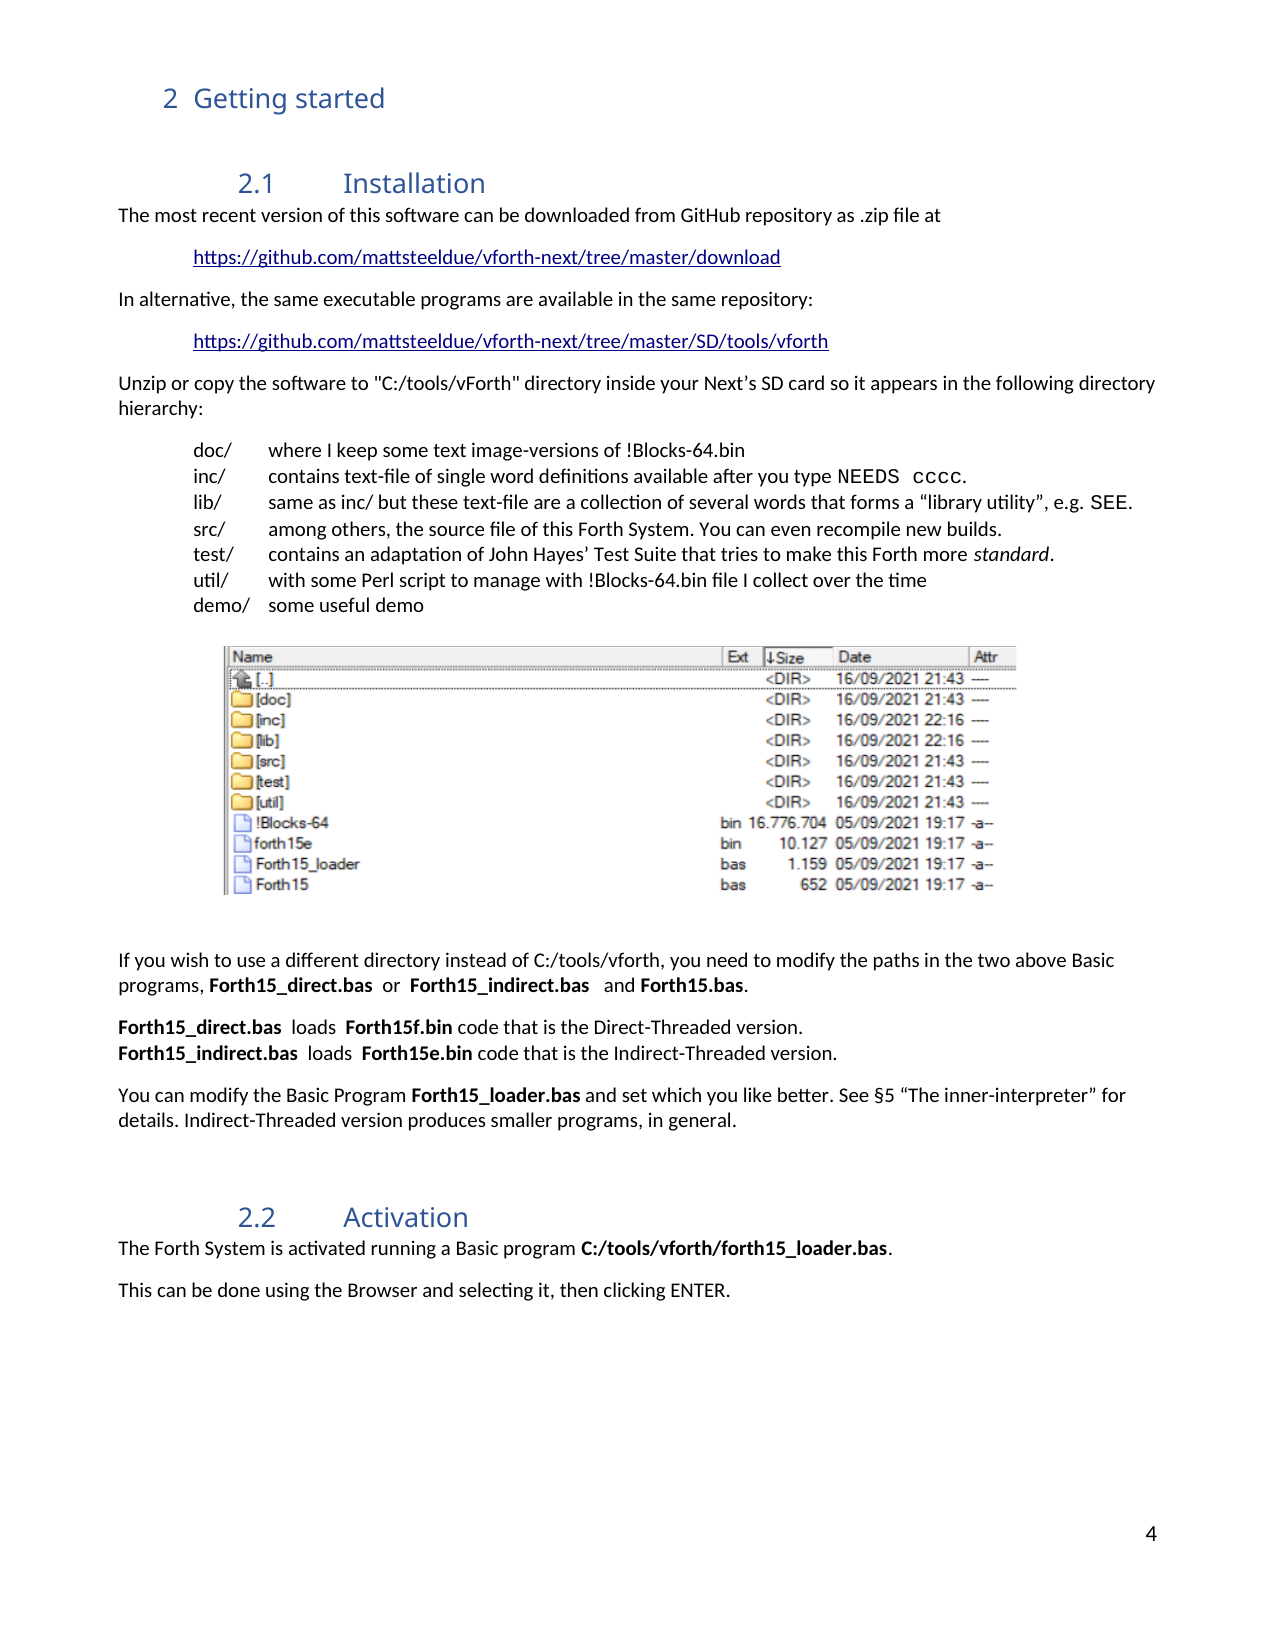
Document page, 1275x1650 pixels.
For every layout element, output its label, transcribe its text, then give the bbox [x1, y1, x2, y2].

text Unzip or copy the software to "C:/tools/vForth" directory inside your Next’s SD card so it appears in the following directory hierarchy: [118, 370, 1157, 421]
text The most recent version of this software can be downloaded from GitHub repository as .zip file at [118, 202, 1157, 227]
subtitle Activation [231, 1198, 1157, 1235]
text The Forth System is activated running a Basic program C:/tools/vforth/forth15_loader.bas. [118, 1235, 1157, 1261]
text https://github.com/mattsteeldue/vforth-next/tree/master/download [118, 244, 1157, 269]
list doc/ where I keep some text image-versions of !Blocks-64.bin inc/ contains text-file of single word definitions available after you type NEEDS cccc. lib/ same as inc/ but these text-file are a collection of several words that forms a “library utility”, e.g. SEE. src/ among others, the source file of this Forth System. You can even recompile new builds. test/ contains an adaptation of John Hayes’ Test Suite that tries to make this Forth more standard. util/ with some Perl script to manage with !Blocks-64.bin file I collect over the time demo/ some useful demo [193, 438, 1157, 618]
text In alternative, the same executable programs are available in the same repository: [118, 286, 1157, 311]
text This can be done using the Browser and selecting it, then clicking ENTER. [118, 1277, 1157, 1303]
text If you wish to use a different directory instead of C:/tools/vforth, you need to modify the paths in the two above Basic programs, Forth15_direct.bas or Forth15_indirect.bas and Forth15.bas. [118, 947, 1157, 998]
text https://github.com/mattsteeldue/vforth-next/tree/master/SD/tools/vforth [118, 328, 1157, 353]
text You can modify the Basic Program Forth15_loader.bas and set which you like better. See §5 “The inner-interpreter” for details. Indirect-Threaded version produces smaller programs, in general. [118, 1082, 1157, 1133]
subtitle Installation [231, 165, 1157, 202]
subtitle Getting started [156, 79, 1157, 116]
text Forth15_direct.bas loads Forth15f.bin code that is the Direct-Threaded version. Forth15_indirect.bas loads Forth15e.bin code that is the Indirect-Threaded version. [118, 1014, 1157, 1065]
picture [223, 646, 1017, 895]
